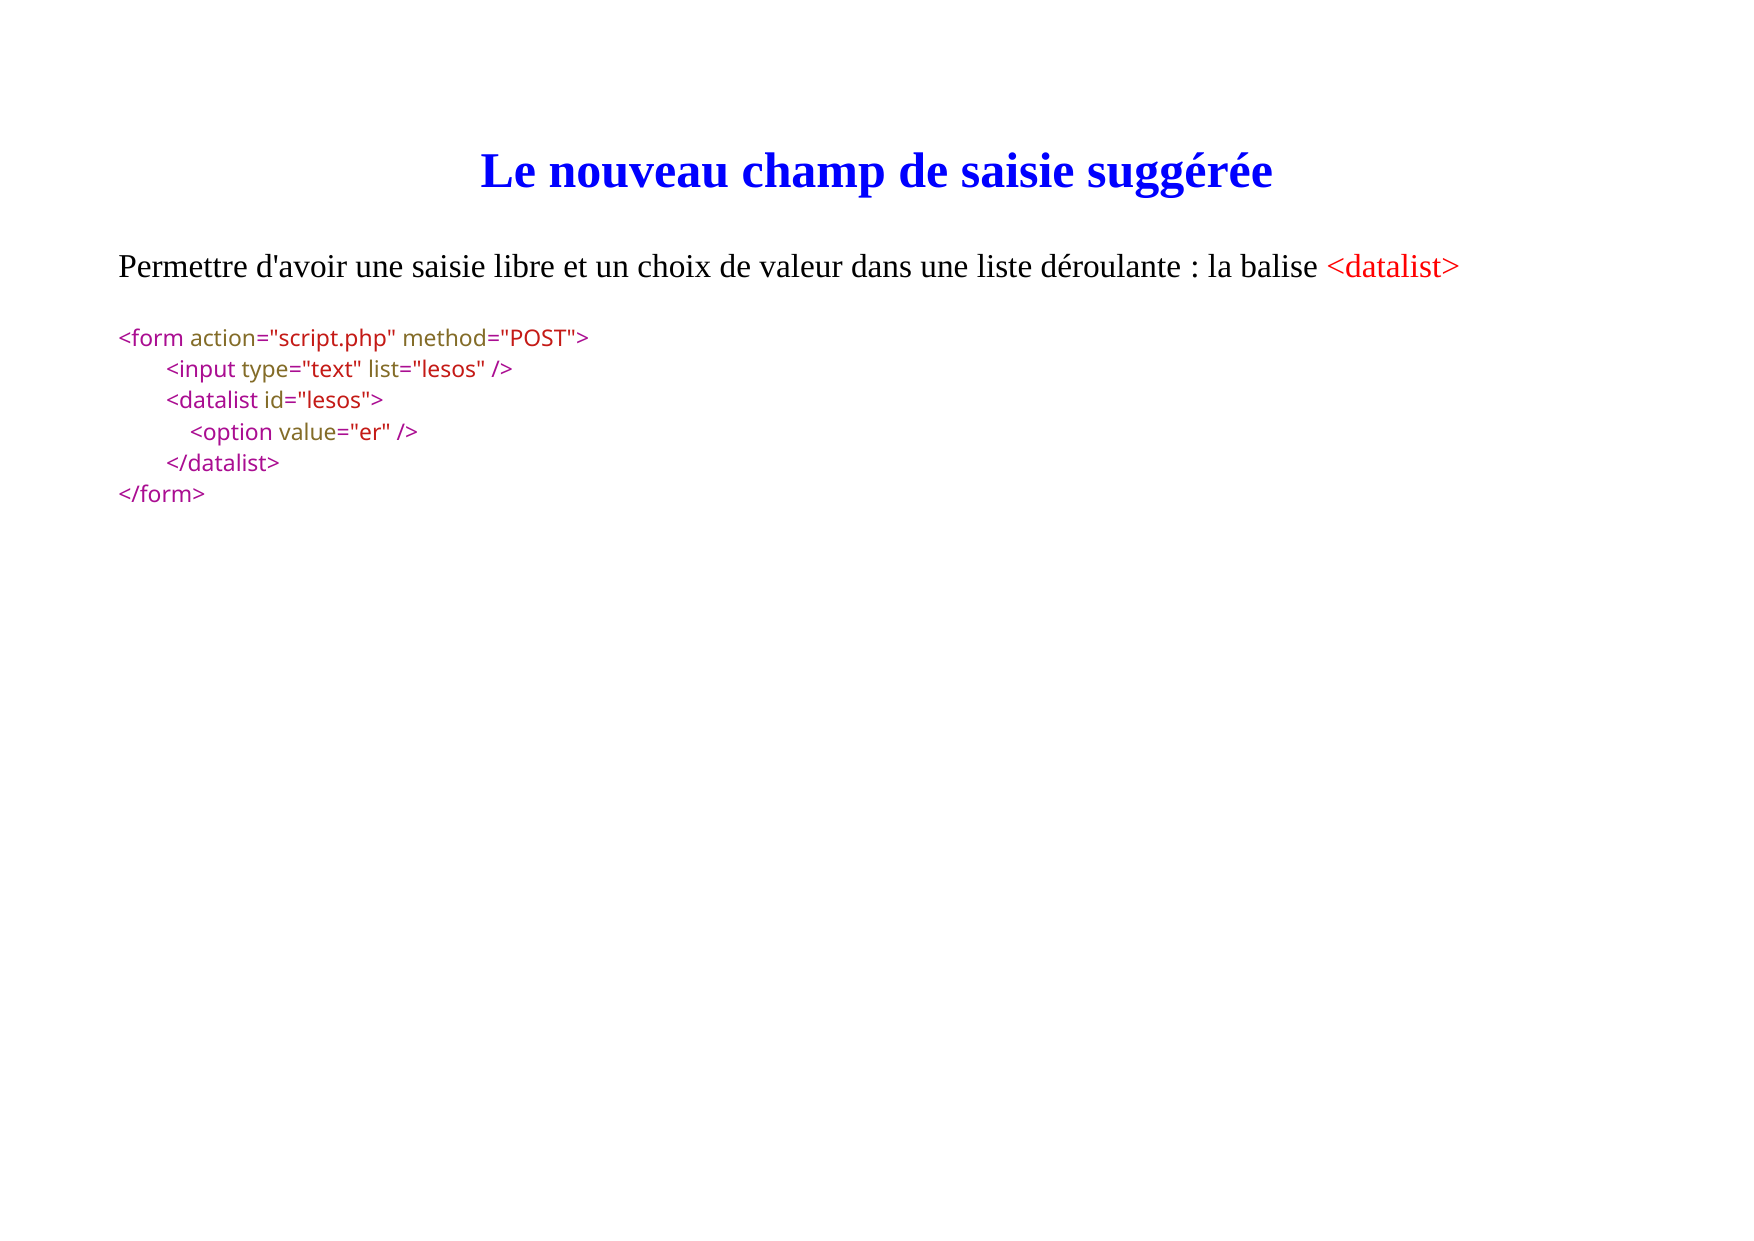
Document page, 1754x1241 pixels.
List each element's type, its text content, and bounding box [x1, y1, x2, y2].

text <datalist id="lesos"> [118, 384, 1636, 415]
text </form> [118, 478, 1636, 509]
text Permettre d'avoir une saisie libre et un choix de valeur dans une liste déroulante : la balise <datalist> [118, 248, 1636, 285]
subtitle Le nouveau champ de saisie suggérée [118, 143, 1636, 198]
text <input type="text" list="lesos" /> [118, 353, 1636, 384]
text <form action="script.php" method="POST"> [118, 322, 1636, 353]
text <option value="er" /> [118, 415, 1636, 447]
text </datalist> [118, 447, 1636, 478]
